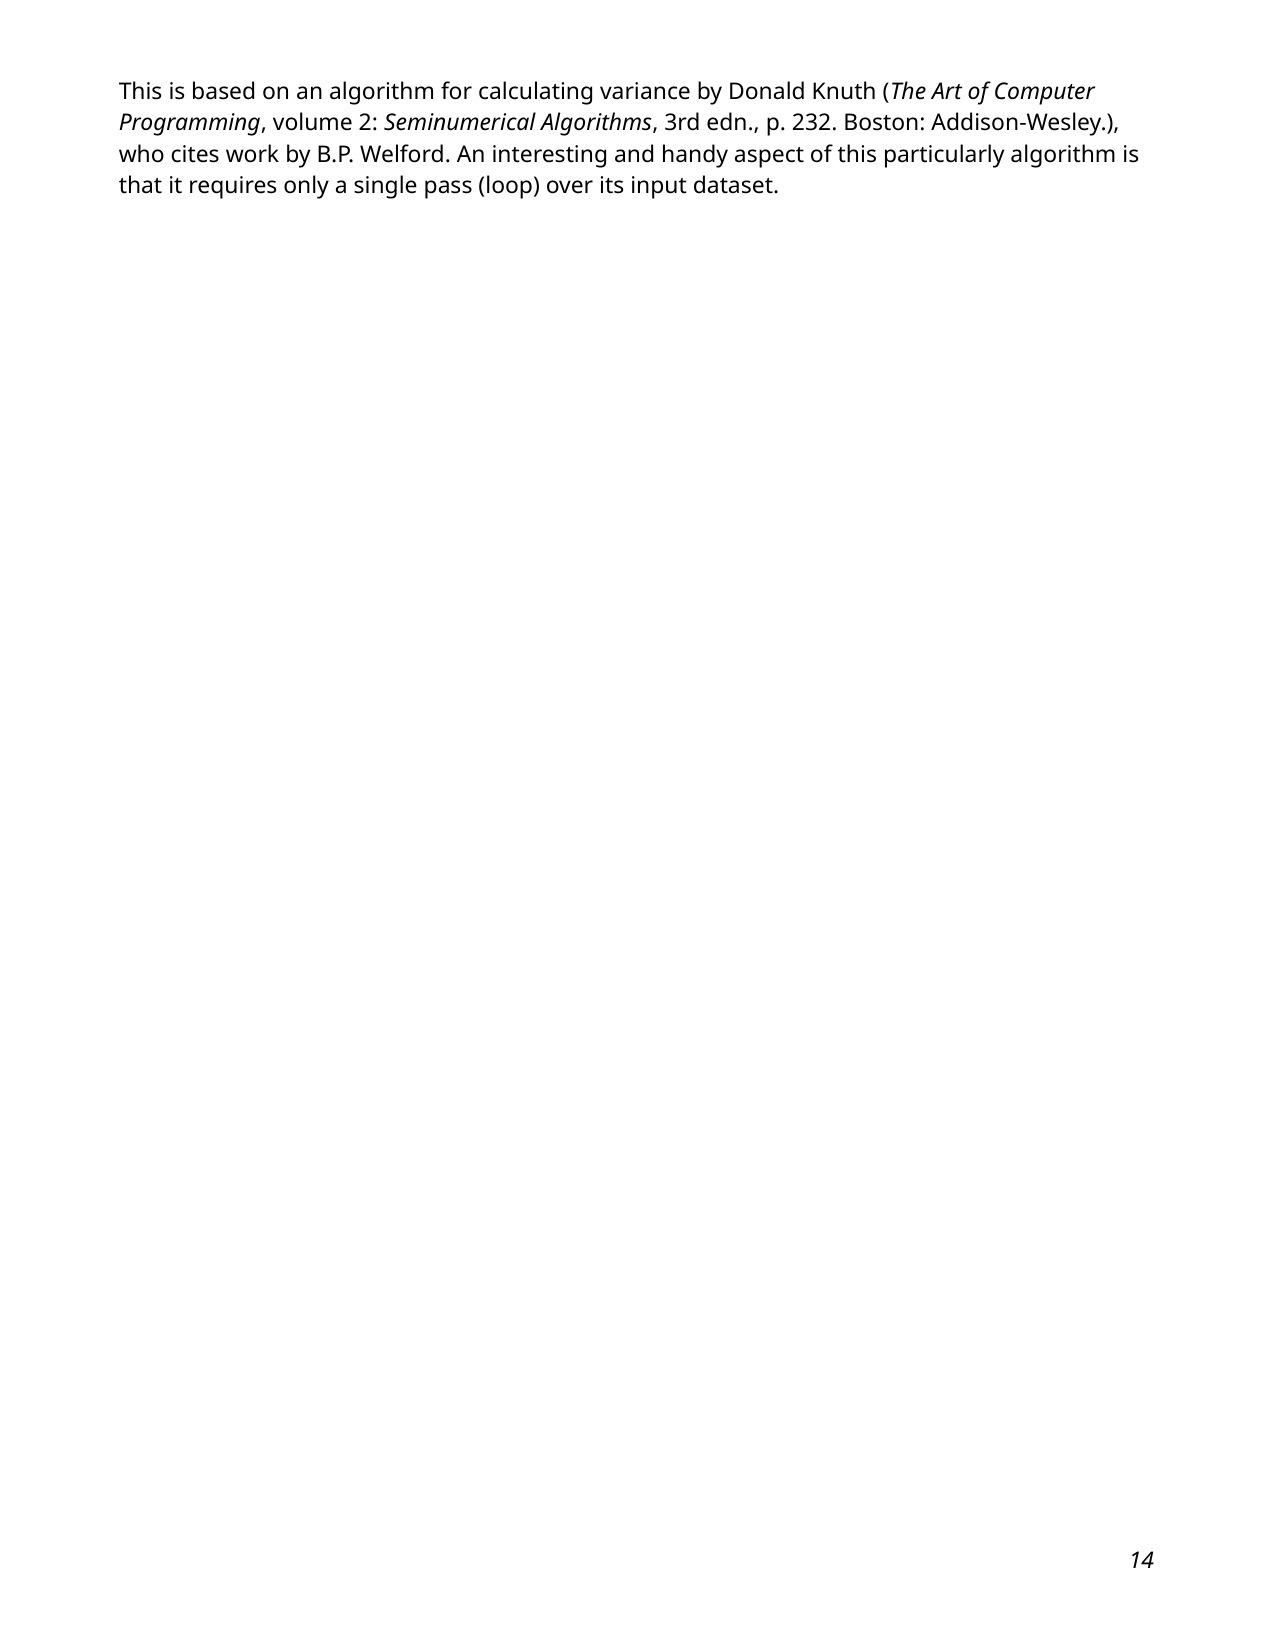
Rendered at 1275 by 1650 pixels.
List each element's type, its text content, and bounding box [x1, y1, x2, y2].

text This is based on an algorithm for calculating variance by Donald Knuth (The Art of Computer Programming, volume 2: Seminumerical Algorithms, 3rd edn., p. 232. Boston: Addison-Wesley.), who cites work by B.P. Welford. An interesting and handy aspect of this particularly algorithm is that it requires only a single pass (loop) over its input dataset. [118, 75, 1156, 200]
